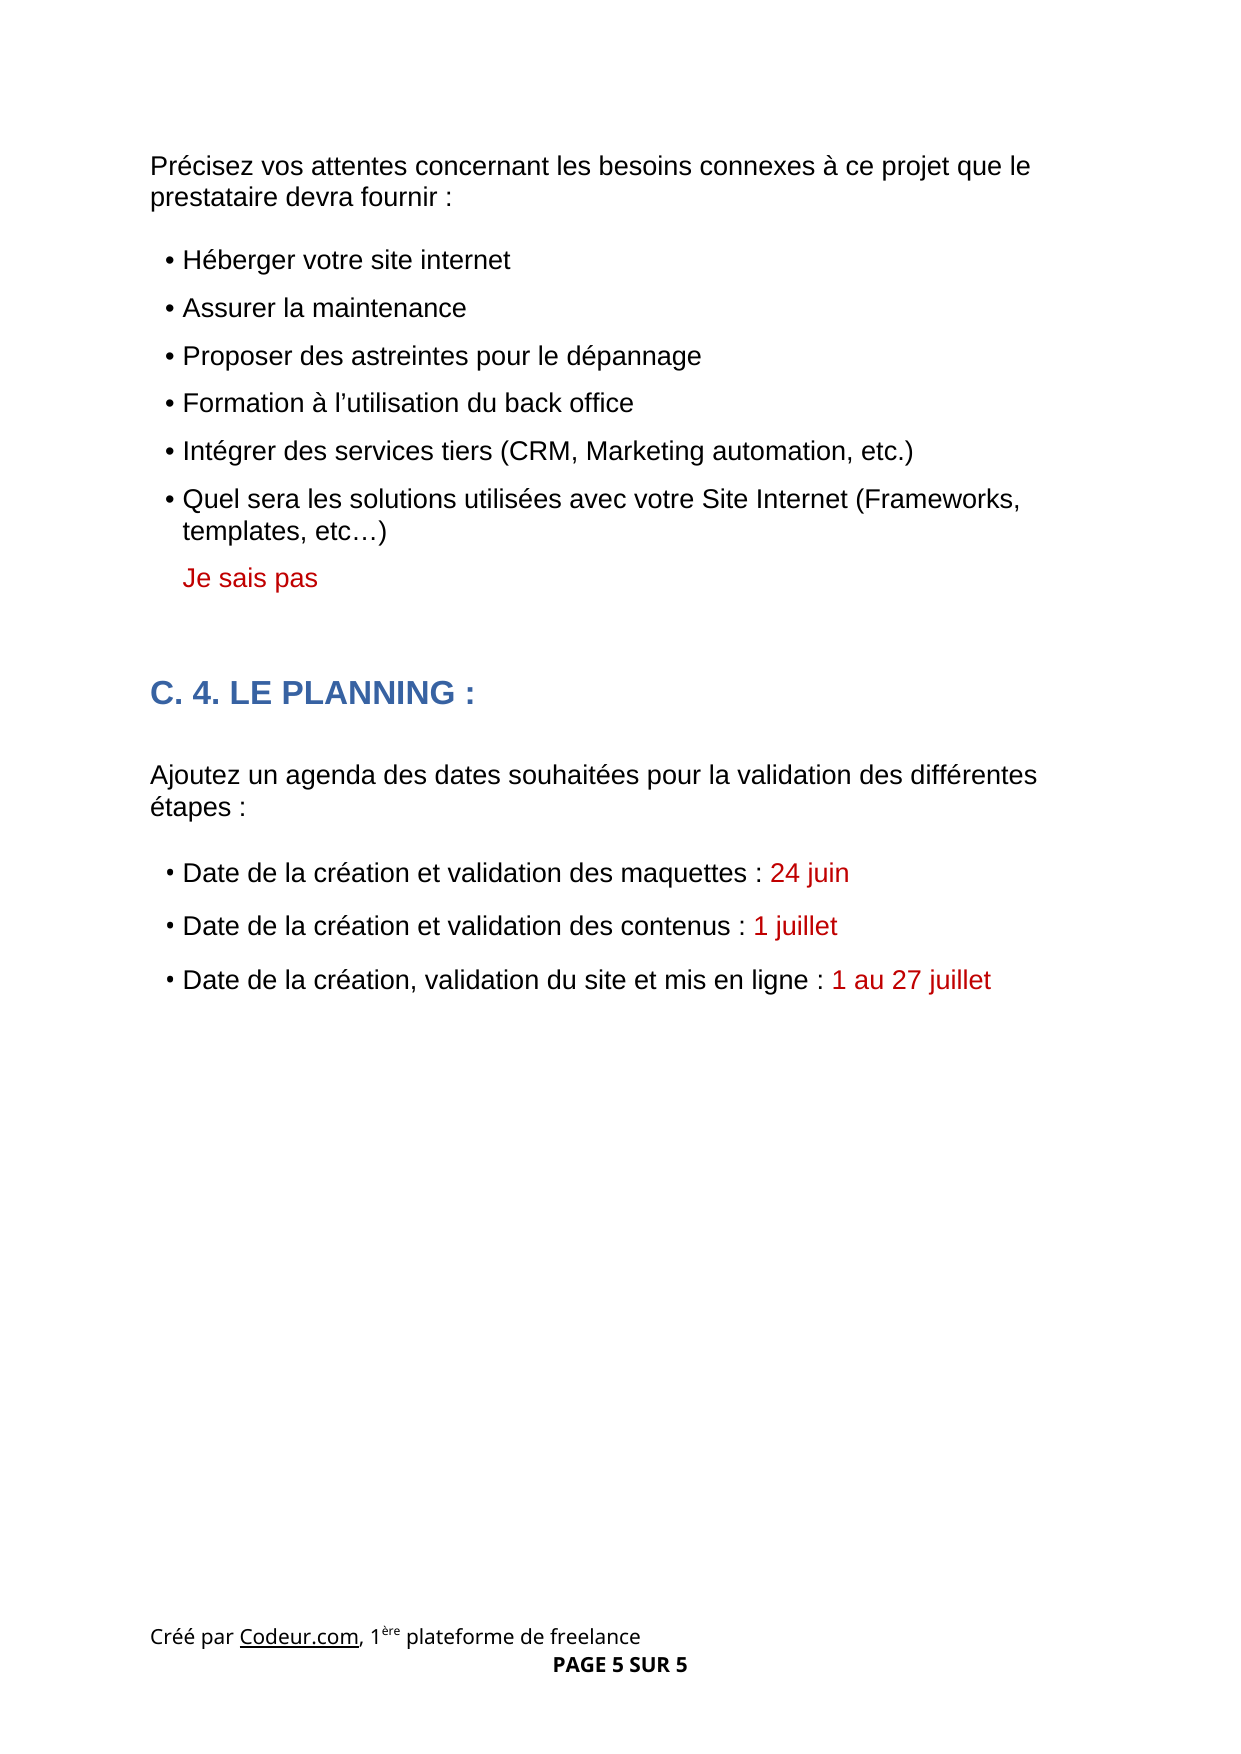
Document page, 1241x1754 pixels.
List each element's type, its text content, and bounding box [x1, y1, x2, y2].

text Précisez vos attentes concernant les besoins connexes à ce projet que le prestataire devra fournir : [150, 150, 1090, 212]
list Intégrer des services tiers (CRM, Marketing automation, etc.) [165, 435, 1090, 467]
list Proposer des astreintes pour le dépannage [165, 339, 1090, 371]
list Date de la création, validation du site et mis en ligne : 1 au 27 juillet [165, 960, 1090, 997]
list Formation à l’utilisation du back office [165, 387, 1090, 419]
text Je sais pas [182, 562, 1090, 594]
list Assurer la maintenance [165, 292, 1090, 323]
list Date de la création et validation des contenus : 1 juillet [165, 907, 1090, 943]
list Date de la création et validation des maquettes : 24 juin [165, 853, 1090, 890]
text Ajoutez un agenda des dates souhaitées pour la validation des différentes étapes : [150, 759, 1090, 822]
subtitle C. 4. Le planning : [150, 673, 1090, 711]
list Héberger votre site internet [165, 244, 1090, 275]
list Quel sera les solutions utilisées avec votre Site Internet (Frameworks, templates, etc…) [165, 483, 1090, 546]
